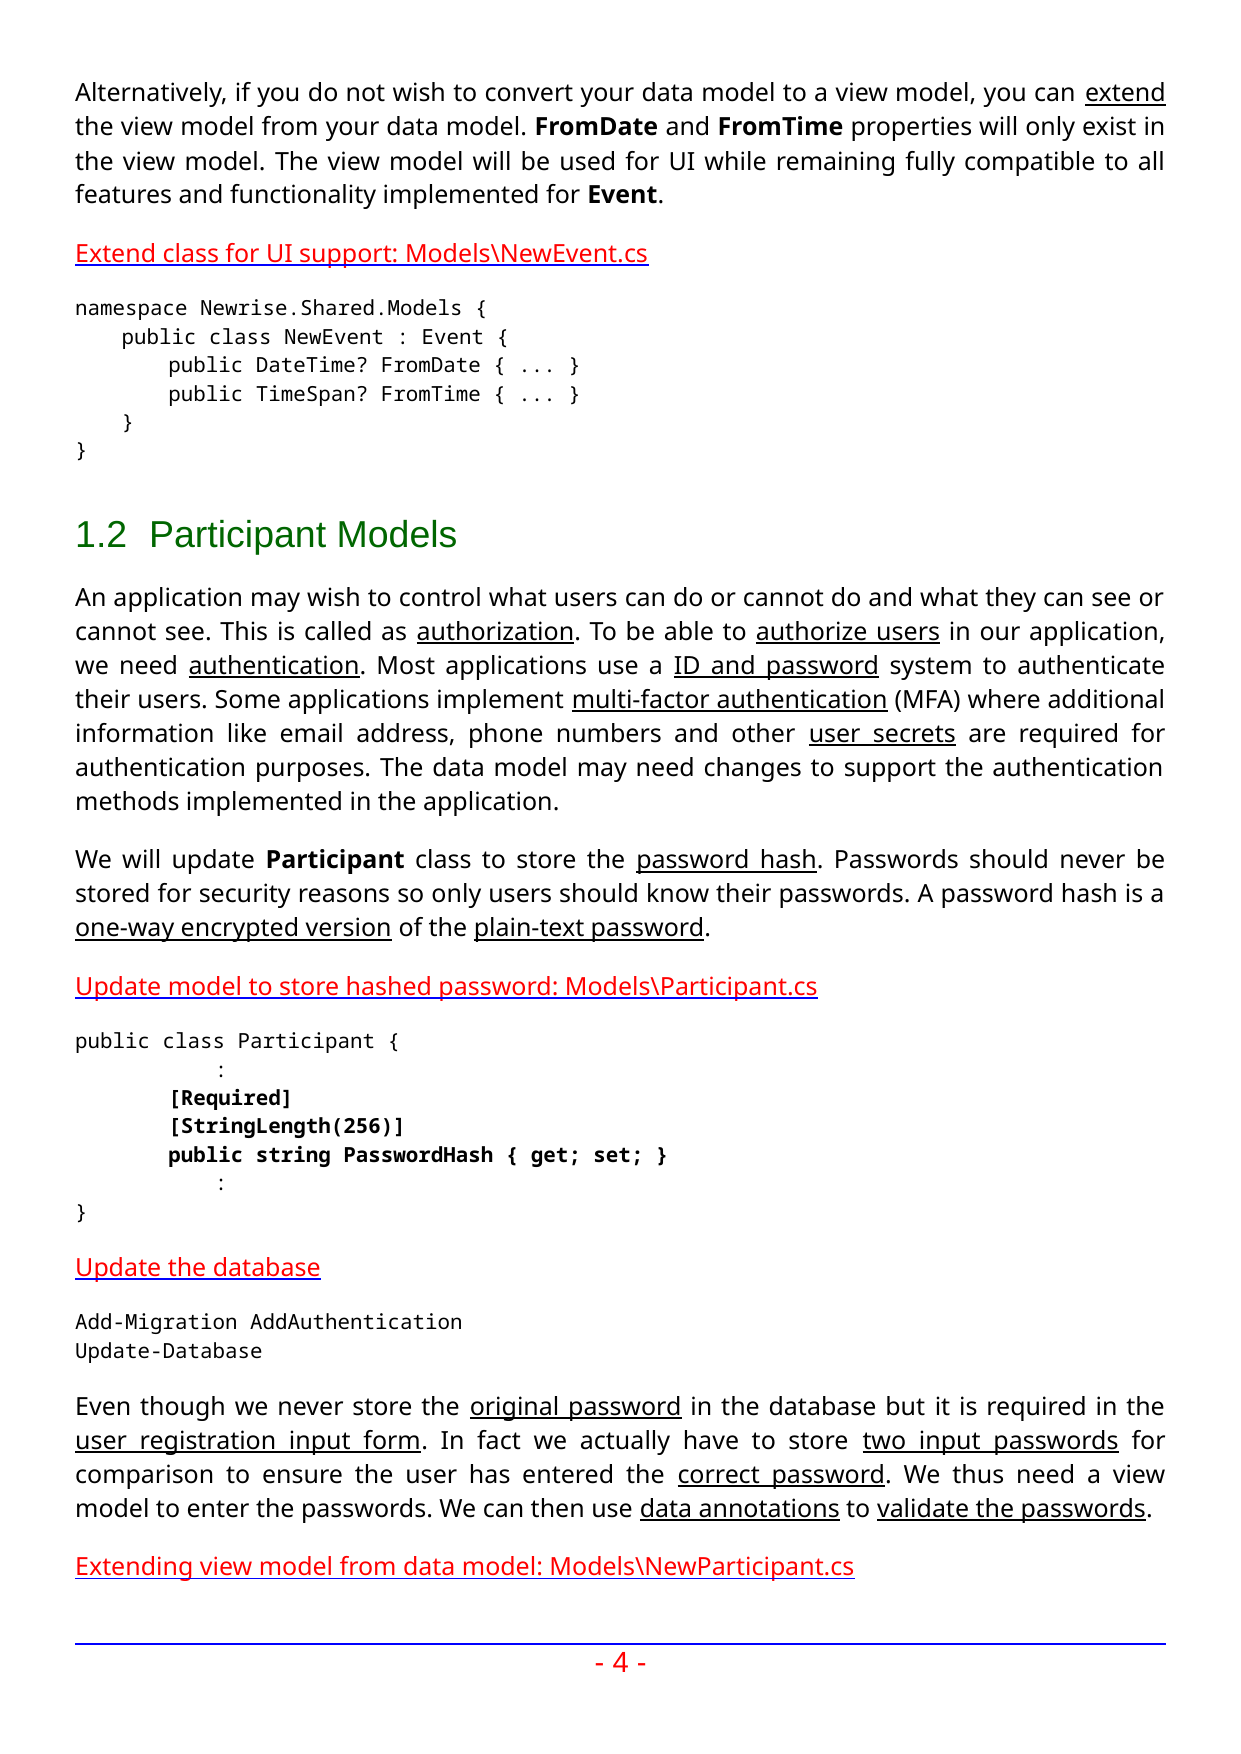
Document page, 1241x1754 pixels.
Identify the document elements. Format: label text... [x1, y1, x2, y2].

text An application may wish to control what users can do or cannot do and what they can see or cannot see. This is called as authorization. To be able to authorize users in our application, we need authentication. Most applications use a ID and password system to authenticate their users. Some applications implement multi-factor authentication (MFA) where additional information like email address, phone numbers and other user secrets are required for authentication purposes. The data model may need changes to support the authentication methods implemented in the application. [75, 579, 1166, 818]
text Even though we never store the original password in the database but it is required in the user registration input form. In fact we actually have to store two input passwords for comparison to ensure the user has entered the correct password. We thus need a view model to enter the passwords. We can then use data annotations to validate the passwords. [75, 1388, 1166, 1525]
text namespace Newrise.Shared.Models { [75, 293, 1166, 322]
text Extend class for UI support: Models\NewEvent.cs [75, 235, 1166, 269]
text : [75, 1055, 1166, 1083]
text Update the database [75, 1249, 1166, 1283]
text 1.2 Participant Models [75, 512, 1166, 555]
text } [75, 436, 1166, 464]
text We will update Participant class to store the password hash. Passwords should never be stored for security reasons so only users should know their passwords. A password hash is a one-way encrypted version of the plain-text password. [75, 842, 1166, 944]
text public class NewEvent : Event { [75, 322, 1166, 350]
text : [75, 1168, 1166, 1197]
text [StringLength(256)] [75, 1112, 1166, 1140]
text [Required] [75, 1083, 1166, 1112]
text Extending view model from data model: Models\NewParticipant.cs [75, 1549, 1166, 1583]
text public DateTime? FromDate { ... } [75, 350, 1166, 379]
text public string PasswordHash { get; set; } [75, 1140, 1166, 1168]
text public class Participant { [75, 1026, 1166, 1055]
text Update-Database [75, 1336, 1166, 1364]
text public TimeSpan? FromTime { ... } [75, 379, 1166, 407]
text Add-Migration AddAuthentication [75, 1307, 1166, 1336]
text Update model to store hashed password: Models\Participant.cs [75, 968, 1166, 1002]
text } [75, 407, 1166, 436]
text Alternatively, if you do not wish to convert your data model to a view model, you can extend the view model from your data model. FromDate and FromTime properties will only exist in the view model. The view model will be used for UI while remaining fully compatible to all features and functionality implemented for Event. [75, 75, 1166, 211]
text } [75, 1197, 1166, 1225]
